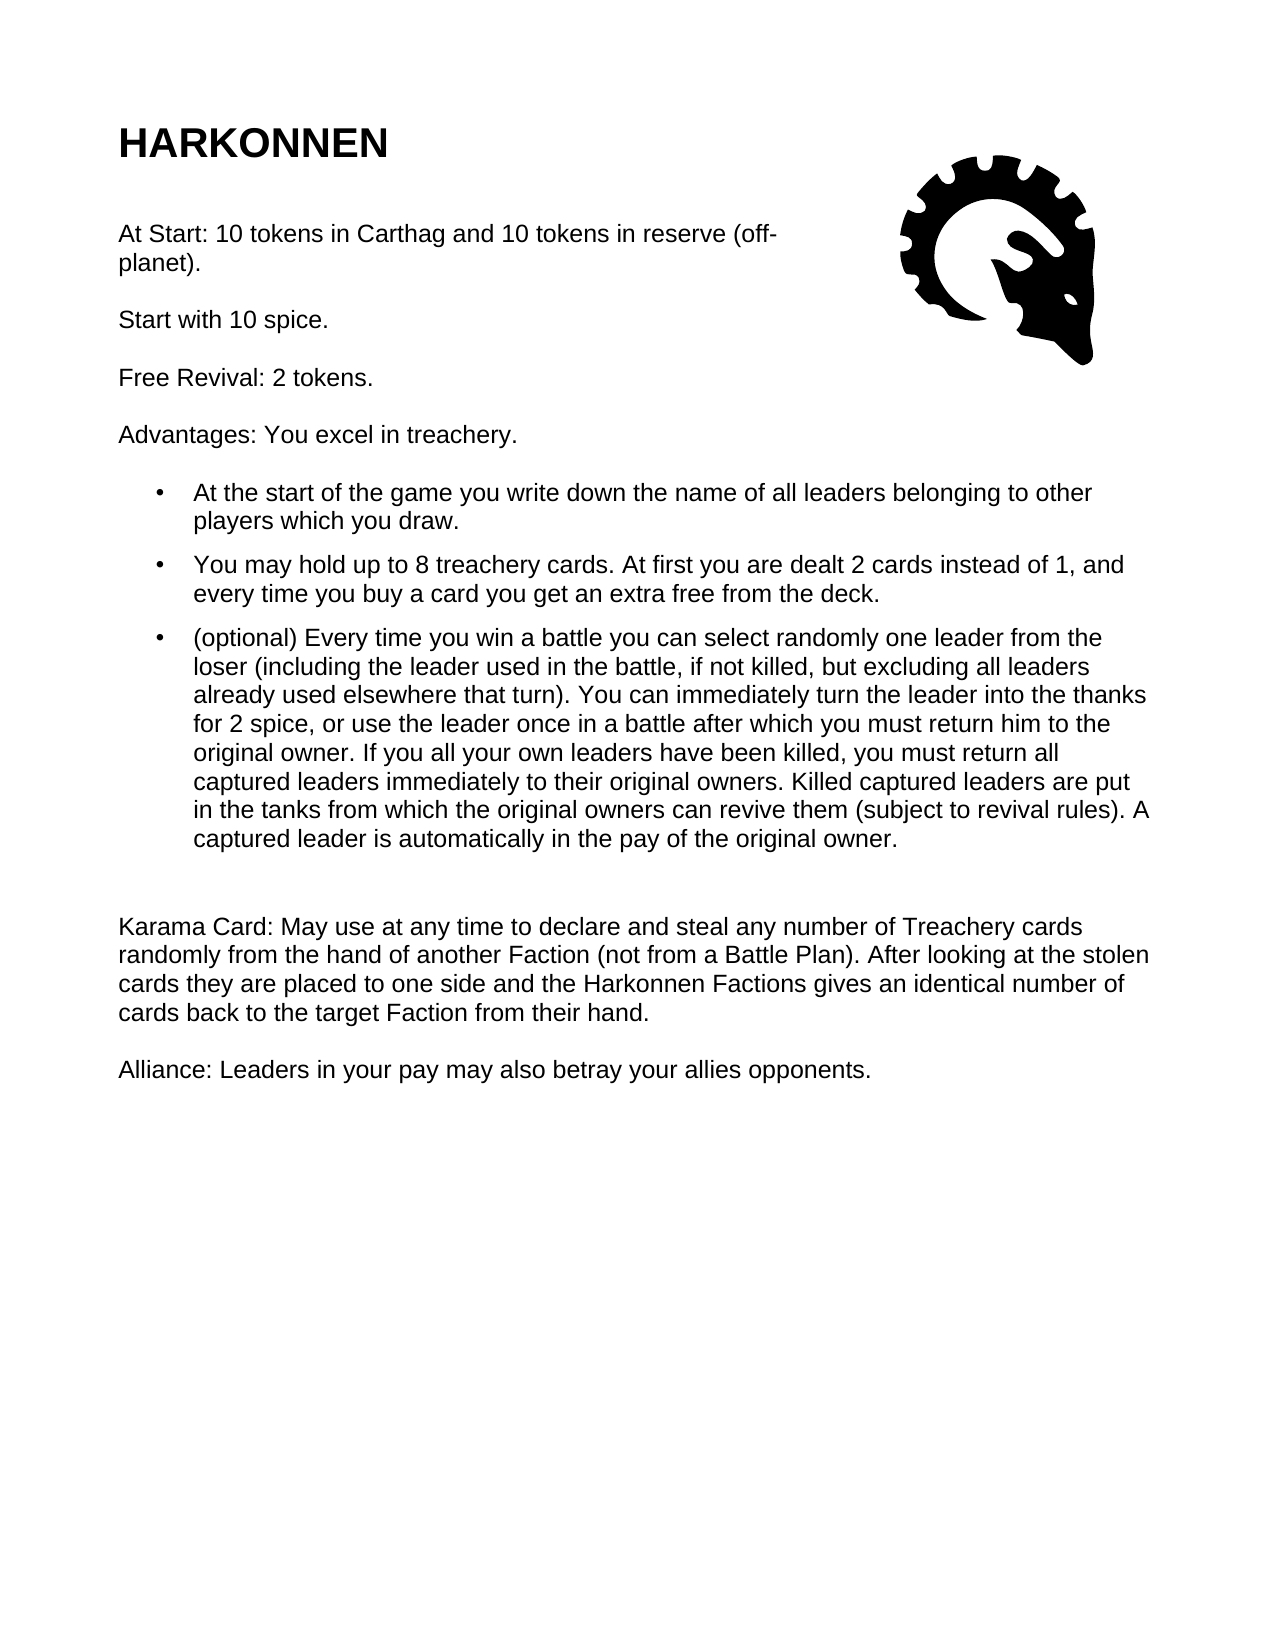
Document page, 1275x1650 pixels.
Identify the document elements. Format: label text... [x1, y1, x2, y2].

list You may hold up to 8 treachery cards. At first you are dealt 2 cards instead of 1, and every time you buy a card you get an extra free from the deck. [156, 550, 1157, 608]
list (optional) Every time you win a battle you can select randomly one leader from the loser (including the leader used in the battle, if not killed, but excluding all leaders already used elsewhere that turn). You can immediately turn the leader into the thanks for 2 spice, or use the leader once in a battle after which you must return him to the original owner. If you all your own leaders have been killed, you must return all captured leaders immediately to their original owners. Killed captured leaders are put in the tanks from which the original owners can revive them (subject to revival rules). A captured leader is automatically in the pay of the original owner. [156, 623, 1157, 853]
list At the start of the game you write down the name of all leaders belonging to other players which you draw. [156, 477, 1157, 535]
text Advantages: You excel in treachery. [118, 420, 1157, 449]
text Start with 10 spice. [118, 305, 856, 334]
text Karama Card: May use at any time to declare and steal any number of Treachery cards randomly from the hand of another Faction (not from a Battle Plan). After looking at the stolen cards they are placed to one side and the Harkonnen Factions gives an identical number of cards back to the target Faction from their hand. [118, 912, 1157, 1027]
text Free Revival: 2 tokens. [118, 362, 856, 391]
text HARKONNEN [118, 118, 856, 192]
text At Start: 10 tokens in Carthag and 10 tokens in reserve (off-planet). [118, 219, 856, 276]
text Alliance: Leaders in your pay may also betray your allies opponents. [118, 1055, 1157, 1084]
